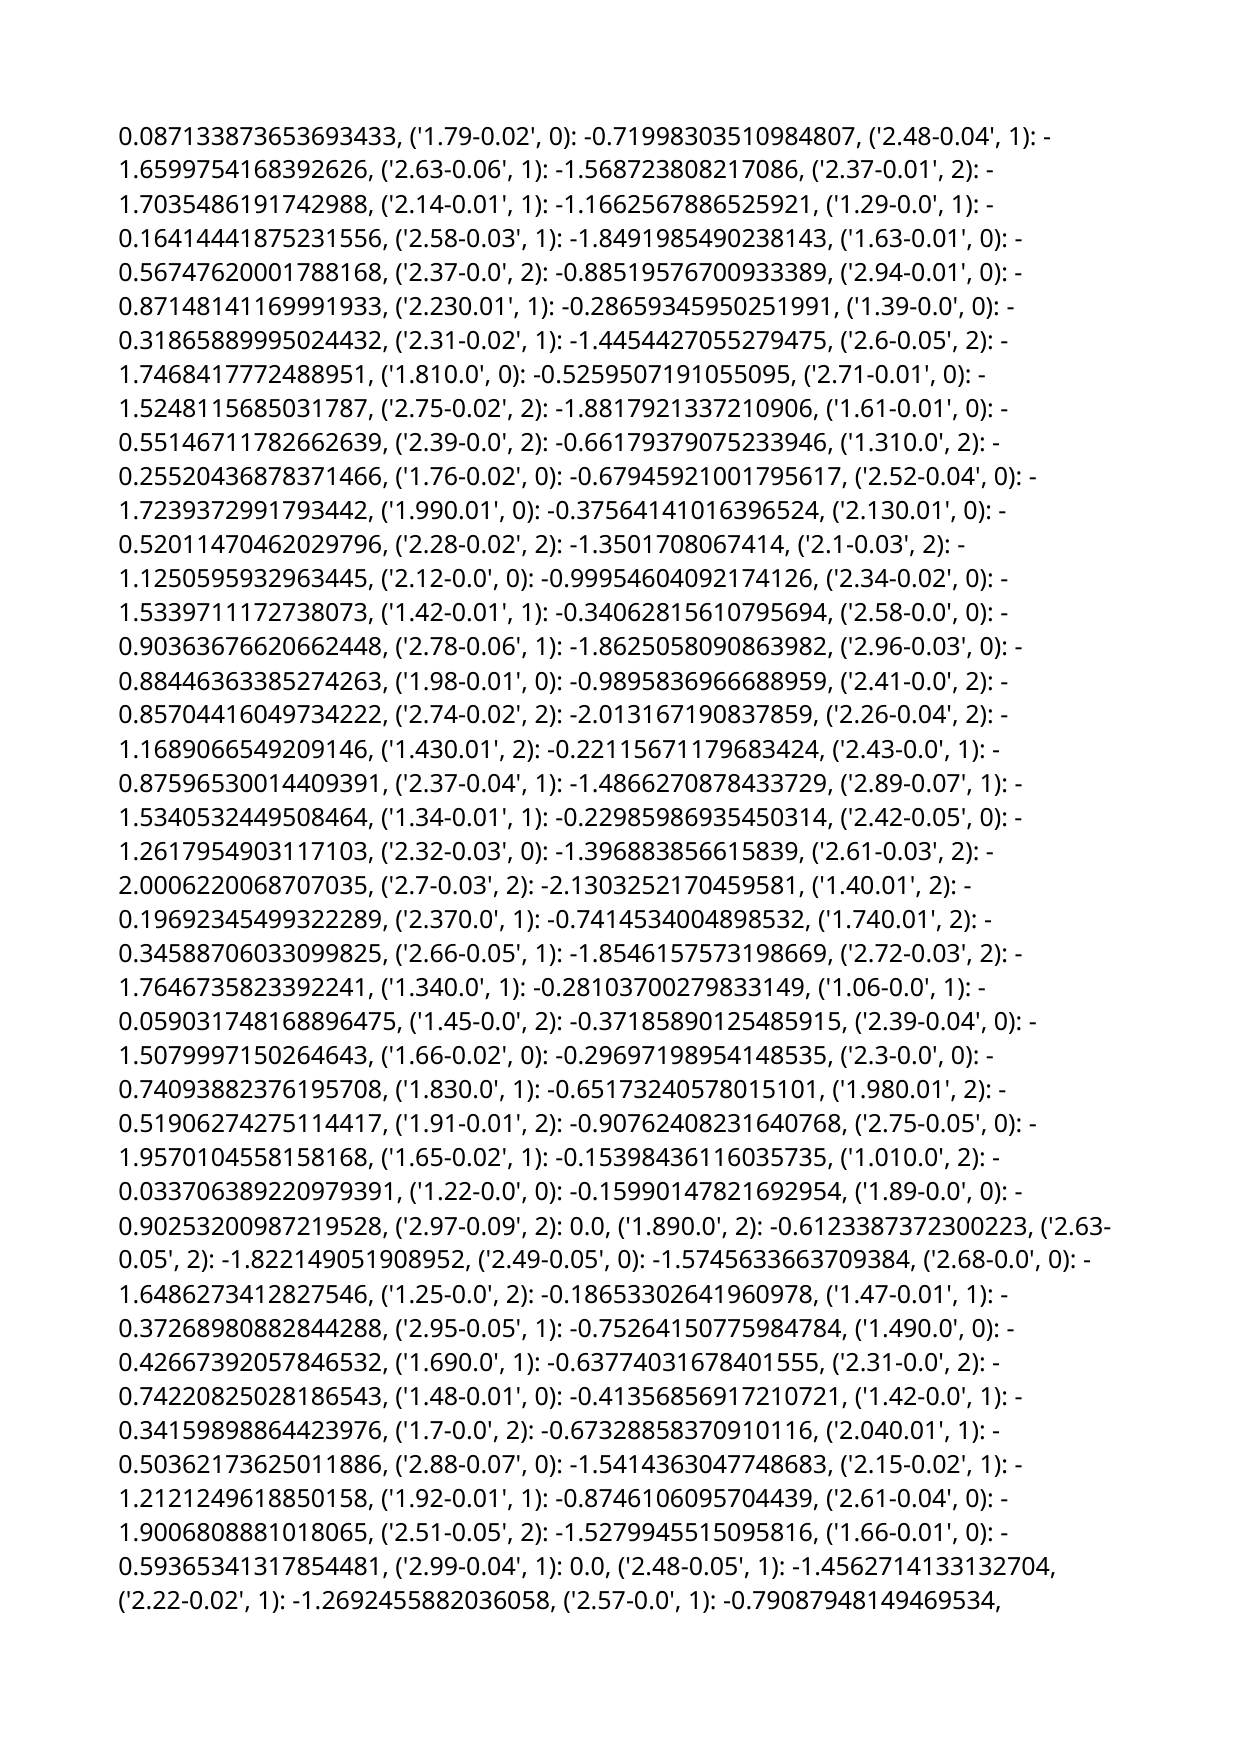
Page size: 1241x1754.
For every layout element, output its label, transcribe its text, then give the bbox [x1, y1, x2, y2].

text -0.087133873653693433, ('1.79-0.02', 0): -0.71998303510984807, ('2.48-0.04', 1): -1.6599754168392626, ('2.63-0.06', 1): -1.568723808217086, ('2.37-0.01', 2): -1.7035486191742988, ('2.14-0.01', 1): -1.1662567886525921, ('1.29-0.0', 1): -0.16414441875231556, ('2.58-0.03', 1): -1.8491985490238143, ('1.63-0.01', 0): -0.56747620001788168, ('2.37-0.0', 2): -0.88519576700933389, ('2.94-0.01', 0): -0.87148141169991933, ('2.230.01', 1): -0.28659345950251991, ('1.39-0.0', 0): -0.31865889995024432, ('2.31-0.02', 1): -1.4454427055279475, ('2.6-0.05', 2): -1.7468417772488951, ('1.810.0', 0): -0.5259507191055095, ('2.71-0.01', 0): -1.5248115685031787, ('2.75-0.02', 2): -1.8817921337210906, ('1.61-0.01', 0): -0.55146711782662639, ('2.39-0.0', 2): -0.66179379075233946, ('1.310.0', 2): -0.25520436878371466, ('1.76-0.02', 0): -0.67945921001795617, ('2.52-0.04', 0): -1.7239372991793442, ('1.990.01', 0): -0.37564141016396524, ('2.130.01', 0): -0.52011470462029796, ('2.28-0.02', 2): -1.3501708067414, ('2.1-0.03', 2): -1.1250595932963445, ('2.12-0.0', 0): -0.99954604092174126, ('2.34-0.02', 0): -1.5339711172738073, ('1.42-0.01', 1): -0.34062815610795694, ('2.58-0.0', 0): -0.90363676620662448, ('2.78-0.06', 1): -1.8625058090863982, ('2.96-0.03', 0): -0.88446363385274263, ('1.98-0.01', 0): -0.9895836966688959, ('2.41-0.0', 2): -0.85704416049734222, ('2.74-0.02', 2): -2.013167190837859, ('2.26-0.04', 2): -1.1689066549209146, ('1.430.01', 2): -0.22115671179683424, ('2.43-0.0', 1): -0.87596530014409391, ('2.37-0.04', 1): -1.4866270878433729, ('2.89-0.07', 1): -1.5340532449508464, ('1.34-0.01', 1): -0.22985986935450314, ('2.42-0.05', 0): -1.2617954903117103, ('2.32-0.03', 0): -1.396883856615839, ('2.61-0.03', 2): -2.0006220068707035, ('2.7-0.03', 2): -2.1303252170459581, ('1.40.01', 2): -0.19692345499322289, ('2.370.0', 1): -0.7414534004898532, ('1.740.01', 2): -0.34588706033099825, ('2.66-0.05', 1): -1.8546157573198669, ('2.72-0.03', 2): -1.7646735823392241, ('1.340.0', 1): -0.28103700279833149, ('1.06-0.0', 1): -0.059031748168896475, ('1.45-0.0', 2): -0.37185890125485915, ('2.39-0.04', 0): -1.5079997150264643, ('1.66-0.02', 0): -0.29697198954148535, ('2.3-0.0', 0): -0.74093882376195708, ('1.830.0', 1): -0.65173240578015101, ('1.980.01', 2): -0.51906274275114417, ('1.91-0.01', 2): -0.90762408231640768, ('2.75-0.05', 0): -1.9570104558158168, ('1.65-0.02', 1): -0.15398436116035735, ('1.010.0', 2): -0.033706389220979391, ('1.22-0.0', 0): -0.15990147821692954, ('1.89-0.0', 0): -0.90253200987219528, ('2.97-0.09', 2): 0.0, ('1.890.0', 2): -0.6123387372300223, ('2.63-0.05', 2): -1.822149051908952, ('2.49-0.05', 0): -1.5745633663709384, ('2.68-0.0', 0): -1.6486273412827546, ('1.25-0.0', 2): -0.18653302641960978, ('1.47-0.01', 1): -0.37268980882844288, ('2.95-0.05', 1): -0.75264150775984784, ('1.490.0', 0): -0.42667392057846532, ('1.690.0', 1): -0.63774031678401555, ('2.31-0.0', 2): -0.74220825028186543, ('1.48-0.01', 0): -0.41356856917210721, ('1.42-0.0', 1): -0.34159898864423976, ('1.7-0.0', 2): -0.67328858370910116, ('2.040.01', 1): -0.50362173625011886, ('2.88-0.07', 0): -1.5414363047748683, ('2.15-0.02', 1): -1.2121249618850158, ('1.92-0.01', 1): -0.8746106095704439, ('2.61-0.04', 0): -1.9006808881018065, ('2.51-0.05', 2): -1.5279945515095816, ('1.66-0.01', 0): -0.59365341317854481, ('2.99-0.04', 1): 0.0, ('2.48-0.05', 1): -1.4562714133132704, ('2.22-0.02', 1): -1.2692455882036058, ('2.57-0.0', 1): -0.79087948149469534, [118, 118, 1122, 1617]
